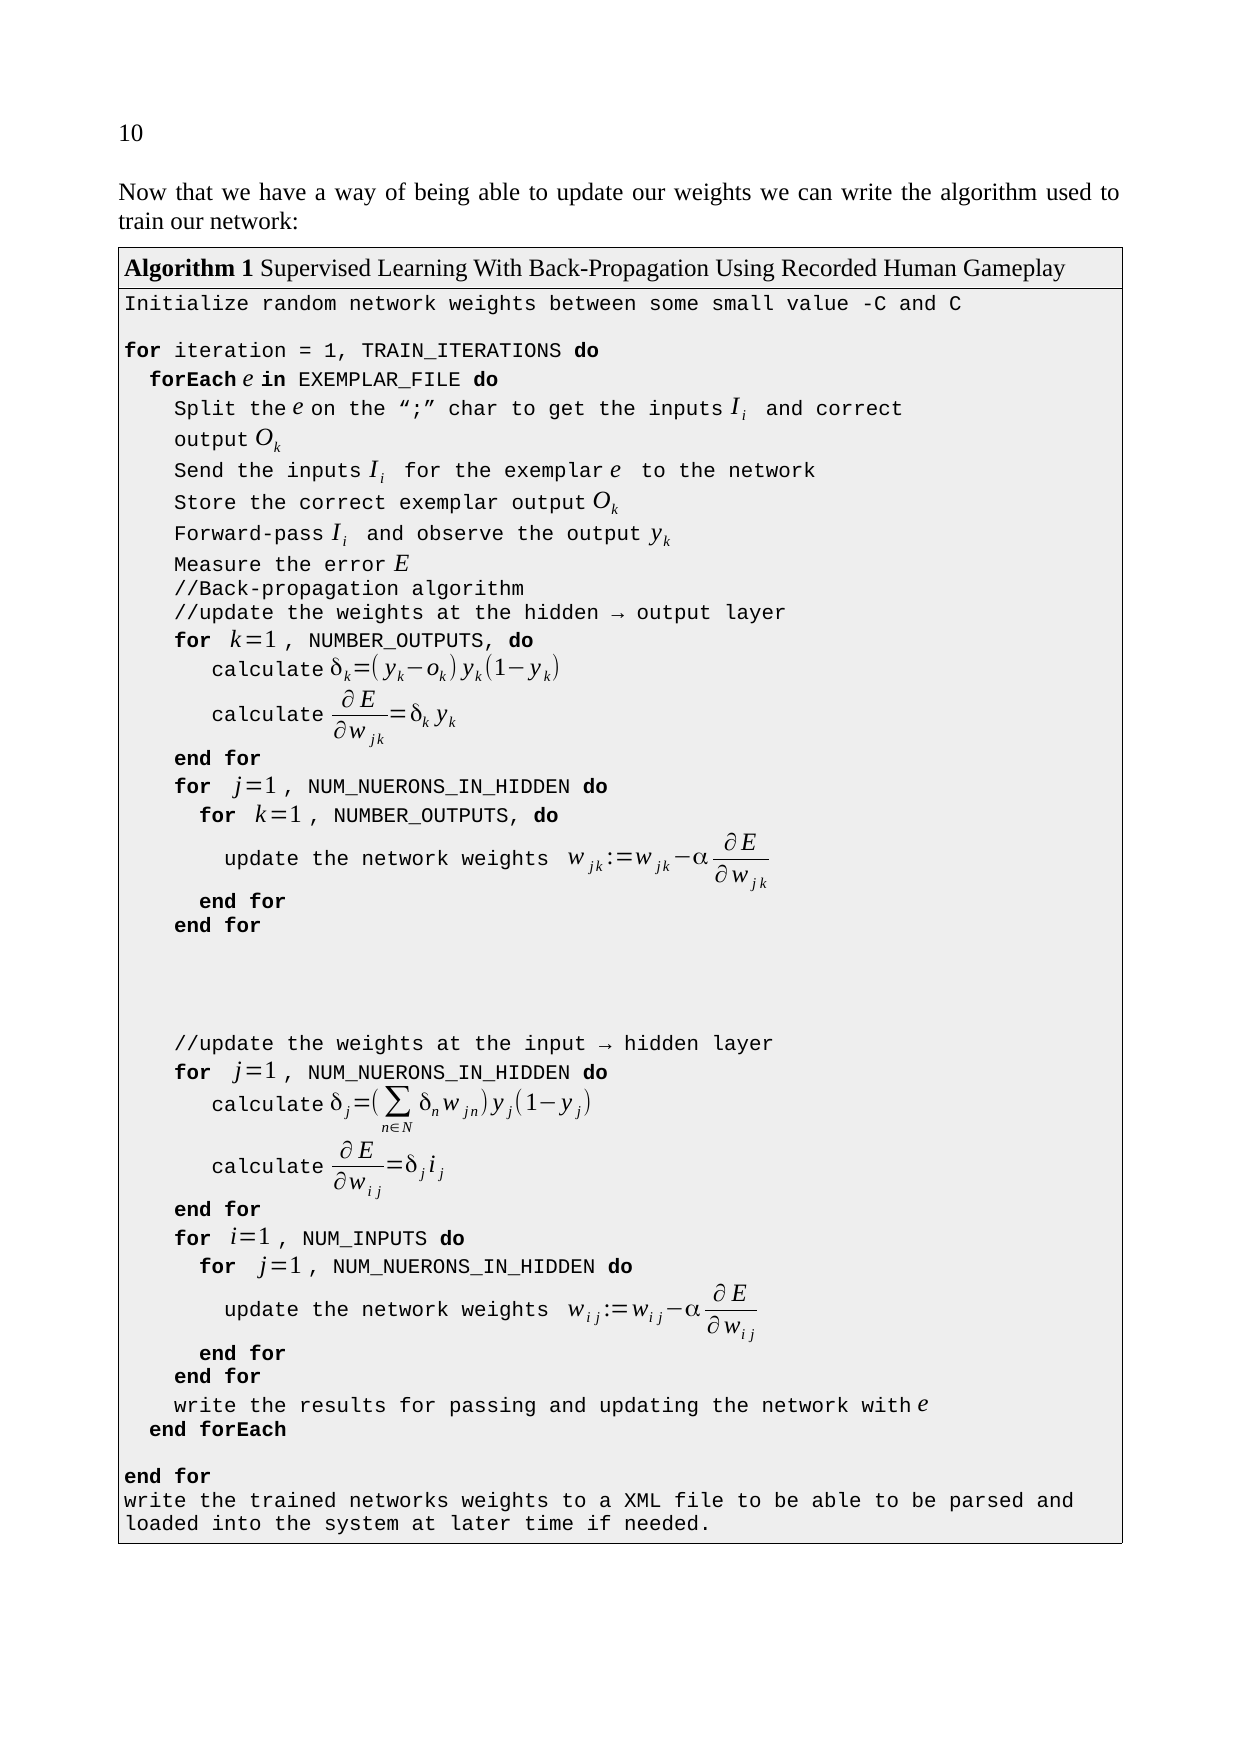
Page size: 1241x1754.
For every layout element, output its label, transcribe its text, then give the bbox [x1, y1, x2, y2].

text Now that we have a way of being able to update our weights we can write the algorithm used to train our network: [118, 177, 1122, 234]
table_cell Initialize random network weights between some small value -C and C for iteration = 1, TRAIN_ITERATIONS do forEachin EXEMPLAR_FILE do Split theon the “;” char to get the inputs and correct output Send the inputs for the exemplar to the network Store the correct exemplar output Forward-pass and observe the output Measure the error //Back-propagation algorithm //update the weights at the hidden → output layer for , NUMBER_OUTPUTS, do calculate calculate end for for , NUM_NUERONS_IN_HIDDEN do for , NUMBER_OUTPUTS, do update the network weights end for end for //update the weights at the input → hidden layer for , NUM_NUERONS_IN_HIDDEN do calculate calculate end for for , NUM_INPUTS do for , NUM_NUERONS_IN_HIDDEN do update the network weights end for end for write the results for passing and updating the network with end forEach end for write the trained networks weights to a XML file to be able to be parsed and loaded into the system at later time if needed. [119, 289, 1122, 1543]
table_header Algorithm 1 Supervised Learning With Back-Propagation Using Recorded Human Gameplay [119, 248, 1122, 287]
